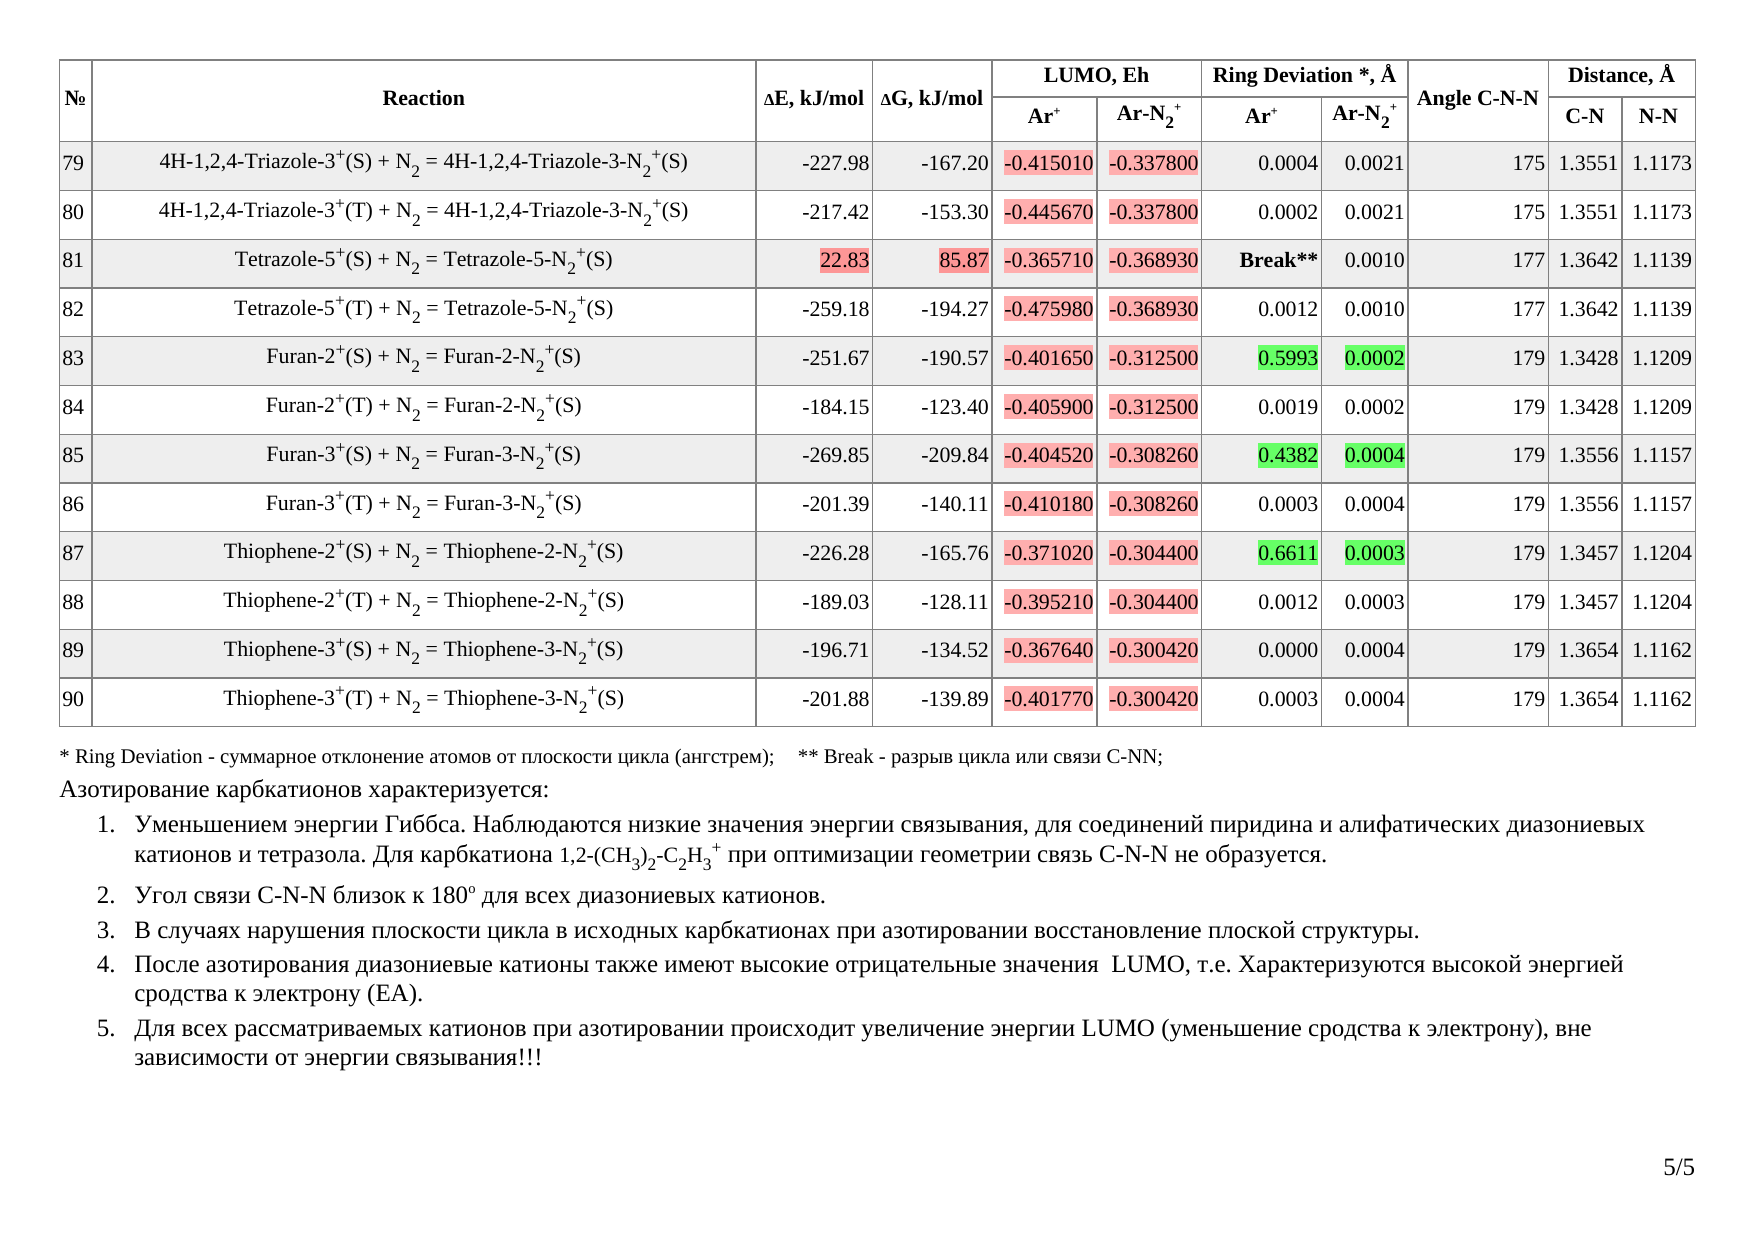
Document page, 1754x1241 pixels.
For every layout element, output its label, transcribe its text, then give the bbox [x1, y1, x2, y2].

table_cell 1.1173 [1623, 191, 1695, 238]
table_cell Ar-N2+ [1098, 98, 1201, 141]
table_cell 4H-1,2,4-Triazole-3+(S) + N2 = 4H-1,2,4-Triazole-3-N2+(S) [93, 142, 755, 190]
table_cell 1.1139 [1623, 289, 1695, 336]
table_cell 1.3457 [1549, 581, 1621, 628]
table_cell -0.404520 [993, 435, 1096, 482]
table_header Angle C-N-N [1409, 61, 1548, 141]
table_cell Thiophene-3+(S) + N2 = Thiophene-3-N2+(S) [93, 630, 755, 677]
table_cell -189.03 [757, 581, 872, 628]
table_cell 1.3556 [1549, 484, 1621, 531]
table_cell -128.11 [873, 581, 991, 628]
table_cell 179 [1409, 630, 1548, 677]
table_cell 0.0002 [1322, 337, 1407, 385]
table_cell Furan-2+(T) + N2 = Furan-2-N2+(S) [93, 386, 755, 433]
table_cell 179 [1409, 435, 1548, 482]
table_cell 0.0003 [1202, 679, 1321, 726]
table_cell Furan-3+(S) + N2 = Furan-3-N2+(S) [93, 435, 755, 482]
table_cell -201.39 [757, 484, 872, 531]
table_cell -0.300420 [1098, 679, 1201, 726]
table_cell 1.1162 [1623, 630, 1695, 677]
table_cell 1.1162 [1623, 679, 1695, 726]
table_cell 177 [1409, 289, 1548, 336]
table_cell 82 [60, 289, 91, 336]
table_cell 175 [1409, 142, 1548, 190]
table_cell -0.304400 [1098, 581, 1201, 628]
table_cell -201.88 [757, 679, 872, 726]
table_cell 177 [1409, 240, 1548, 287]
table_cell -0.410180 [993, 484, 1096, 531]
table_cell 179 [1409, 386, 1548, 433]
table_cell 1.3654 [1549, 679, 1621, 726]
table_header № [60, 61, 91, 141]
table_cell -0.475980 [993, 289, 1096, 336]
table_cell 0.0003 [1202, 484, 1321, 531]
table_cell -0.300420 [1098, 630, 1201, 677]
table_cell -0.371020 [993, 532, 1096, 580]
table_cell 80 [60, 191, 91, 238]
table_cell 1.1139 [1623, 240, 1695, 287]
table_cell 84 [60, 386, 91, 433]
table_cell Thiophene-3+(T) + N2 = Thiophene-3-N2+(S) [93, 679, 755, 726]
table_cell 1.1157 [1623, 484, 1695, 531]
table_cell 0.0004 [1322, 630, 1407, 677]
table_cell 1.3654 [1549, 630, 1621, 677]
table_cell 0.0002 [1322, 386, 1407, 433]
table_cell 83 [60, 337, 91, 385]
table_cell -165.76 [873, 532, 991, 580]
table_cell C-N [1549, 98, 1621, 141]
table_cell -227.98 [757, 142, 872, 190]
table_cell -0.337800 [1098, 191, 1201, 238]
table_cell -140.11 [873, 484, 991, 531]
table_cell 87 [60, 532, 91, 580]
table_cell 4H-1,2,4-Triazole-3+(T) + N2 = 4H-1,2,4-Triazole-3-N2+(S) [93, 191, 755, 238]
table_cell -190.57 [873, 337, 991, 385]
table_cell 1.3428 [1549, 386, 1621, 433]
text * Ring Deviation - суммарное отклонение атомов от плоскости цикла (ангстрем); ** Break - разрыв цикла или связи C-NN; [59, 744, 1695, 768]
table_cell 0.0003 [1322, 532, 1407, 580]
table_cell -0.401650 [993, 337, 1096, 385]
table_cell 79 [60, 142, 91, 190]
table_cell 0.0012 [1202, 289, 1321, 336]
table_cell 179 [1409, 581, 1548, 628]
table_cell Furan-3+(T) + N2 = Furan-3-N2+(S) [93, 484, 755, 531]
table_cell 0.0004 [1322, 484, 1407, 531]
table_cell 81 [60, 240, 91, 287]
table_cell -0.308260 [1098, 484, 1201, 531]
table_cell -0.365710 [993, 240, 1096, 287]
table_cell 0.0021 [1322, 191, 1407, 238]
table_cell -0.312500 [1098, 337, 1201, 385]
table_cell 1.3457 [1549, 532, 1621, 580]
table_cell 1.3642 [1549, 289, 1621, 336]
table_cell Break** [1202, 240, 1321, 287]
text Aзотирование карбкатионов характеризуется: [59, 774, 1695, 803]
table_cell -184.15 [757, 386, 872, 433]
table_cell -226.28 [757, 532, 872, 580]
table_cell 1.3642 [1549, 240, 1621, 287]
table_cell -194.27 [873, 289, 991, 336]
table_cell Ar-N2+ [1322, 98, 1407, 141]
table_cell 179 [1409, 679, 1548, 726]
table_cell 1.1209 [1623, 337, 1695, 385]
table_cell -0.368930 [1098, 289, 1201, 336]
table_cell -0.415010 [993, 142, 1096, 190]
table_cell -167.20 [873, 142, 991, 190]
table_cell -0.368930 [1098, 240, 1201, 287]
table_cell 0.0003 [1322, 581, 1407, 628]
table_cell 0.0012 [1202, 581, 1321, 628]
table_cell 175 [1409, 191, 1548, 238]
table_cell -259.18 [757, 289, 872, 336]
table_cell -196.71 [757, 630, 872, 677]
table_cell 1.1204 [1623, 532, 1695, 580]
table_header ∆G, kJ/mol [873, 61, 991, 141]
list Угол связи C-N-N близок к 180о для всех диазониевых катионов. [97, 880, 1695, 909]
table_cell -123.40 [873, 386, 991, 433]
table_header ∆E, kJ/mol [757, 61, 872, 141]
table_cell -0.405900 [993, 386, 1096, 433]
table_cell 0.0010 [1322, 289, 1407, 336]
table_cell -209.84 [873, 435, 991, 482]
table_cell -134.52 [873, 630, 991, 677]
table_cell -0.401770 [993, 679, 1096, 726]
list В случаях нарушения плоскости цикла в исходных карбкатионах при азотировании восстановление плоской структуры. [97, 915, 1695, 943]
table_cell Ar+ [1202, 98, 1321, 141]
table_cell 1.1204 [1623, 581, 1695, 628]
table_cell 0.5993 [1202, 337, 1321, 385]
table_cell 0.6611 [1202, 532, 1321, 580]
table_cell 1.1209 [1623, 386, 1695, 433]
table_cell 0.0004 [1202, 142, 1321, 190]
table_cell 1.3556 [1549, 435, 1621, 482]
table_cell -269.85 [757, 435, 872, 482]
table_cell 179 [1409, 337, 1548, 385]
table_cell 90 [60, 679, 91, 726]
table_cell -0.337800 [1098, 142, 1201, 190]
table_cell Ar+ [993, 98, 1096, 141]
table_cell -251.67 [757, 337, 872, 385]
table_cell 1.3551 [1549, 142, 1621, 190]
list Для всех рассматриваемых катионов при азотировании происходит увеличение энергии LUMO (уменьшение сродства к электрону), вне зависимости от энергии связывания!!! [97, 1013, 1695, 1070]
table_cell -0.445670 [993, 191, 1096, 238]
list После азотирования диазониевые катионы также имеют высокие отрицательные значения LUMO, т.е. Характеризуются высокой энергией сродства к электрону (EA). [97, 949, 1695, 1007]
table_cell 0.0000 [1202, 630, 1321, 677]
table_cell 179 [1409, 484, 1548, 531]
table_cell 0.0004 [1322, 679, 1407, 726]
table_cell Furan-2+(S) + N2 = Furan-2-N2+(S) [93, 337, 755, 385]
table_cell 1.3428 [1549, 337, 1621, 385]
table_cell -217.42 [757, 191, 872, 238]
table_cell 1.1157 [1623, 435, 1695, 482]
table_cell 0.0010 [1322, 240, 1407, 287]
table_cell -0.312500 [1098, 386, 1201, 433]
table_cell Tetrazole-5+(S) + N2 = Tetrazole-5-N2+(S) [93, 240, 755, 287]
table_cell 1.1173 [1623, 142, 1695, 190]
table_cell -0.395210 [993, 581, 1096, 628]
table_cell 1.3551 [1549, 191, 1621, 238]
table_header Ring Deviation *, Å [1202, 61, 1407, 96]
table_cell 89 [60, 630, 91, 677]
table_cell 88 [60, 581, 91, 628]
table_header Reaction [93, 61, 755, 141]
table_header Distance, Å [1549, 61, 1695, 96]
table_cell 0.0004 [1322, 435, 1407, 482]
table_cell 0.0019 [1202, 386, 1321, 433]
table_cell -0.308260 [1098, 435, 1201, 482]
table_cell -0.304400 [1098, 532, 1201, 580]
table_cell -153.30 [873, 191, 991, 238]
table_cell 22.83 [757, 240, 872, 287]
table_cell -0.367640 [993, 630, 1096, 677]
table_cell Thiophene-2+(T) + N2 = Thiophene-2-N2+(S) [93, 581, 755, 628]
table_cell 0.0021 [1322, 142, 1407, 190]
table_cell 0.4382 [1202, 435, 1321, 482]
table_cell Thiophene-2+(S) + N2 = Thiophene-2-N2+(S) [93, 532, 755, 580]
table_cell -139.89 [873, 679, 991, 726]
table_header LUMO, Eh [993, 61, 1201, 96]
table_cell 86 [60, 484, 91, 531]
table_cell 85.87 [873, 240, 991, 287]
table_cell N-N [1623, 98, 1695, 141]
table_cell 179 [1409, 532, 1548, 580]
list Уменьшением энергии Гиббса. Наблюдаются низкие значения энергии связывания, для соединений пиридина и алифатических диазониевых катионов и тетразола. Для карбкатиона 1,2-(CH3)2-C2H3+ при оптимизации геометрии связь C-N-N не образуется. [97, 809, 1695, 874]
table_cell 85 [60, 435, 91, 482]
table_cell 0.0002 [1202, 191, 1321, 238]
table_cell Tetrazole-5+(T) + N2 = Tetrazole-5-N2+(S) [93, 289, 755, 336]
